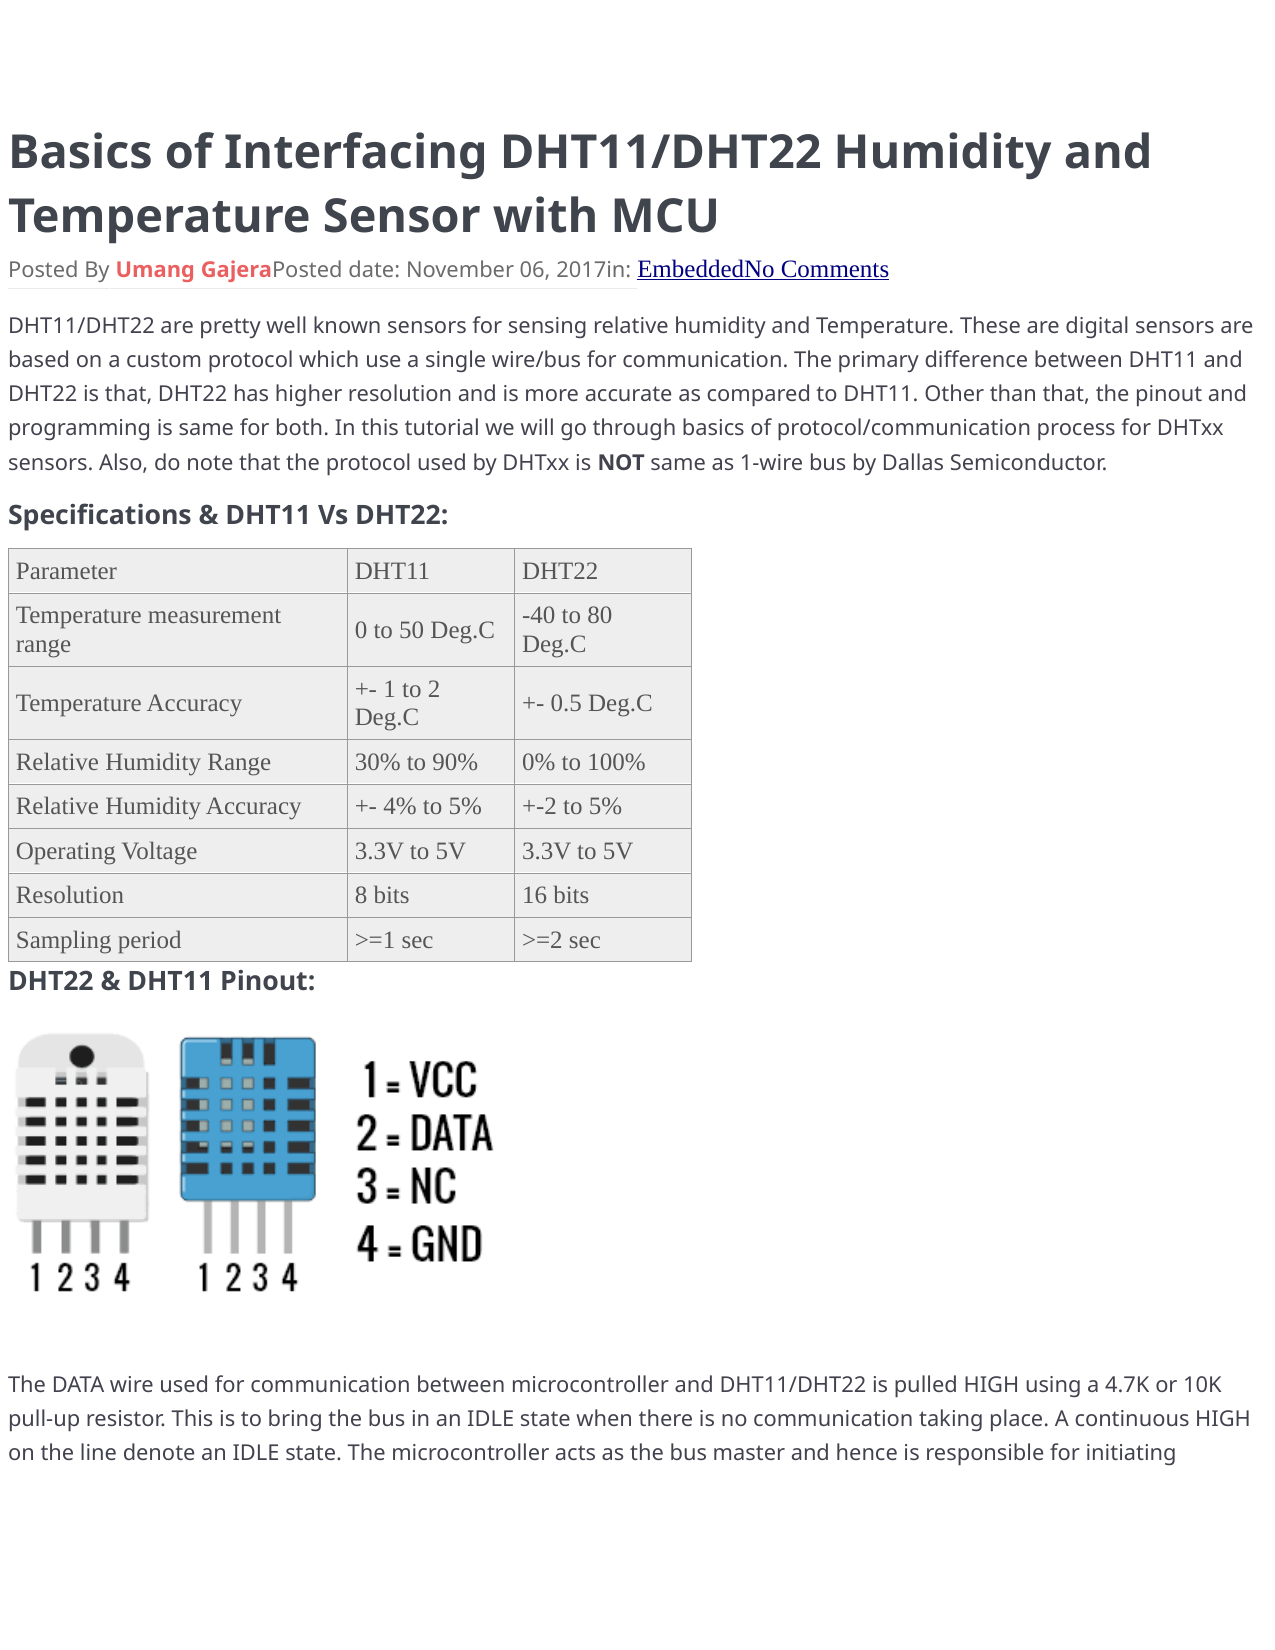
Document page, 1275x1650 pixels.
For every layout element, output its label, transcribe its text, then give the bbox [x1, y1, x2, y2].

text The DATA wire used for communication between microcontroller and DHT11/DHT22 is pulled HIGH using a 4.7K or 10K pull-up resistor. This is to bring the bus in an IDLE state when there is no communication taking place. A continuous HIGH on the line denote an IDLE state. The microcontroller acts as the bus master and hence is responsible for initiating [8, 1369, 1266, 1467]
table_cell Sampling period [9, 918, 347, 961]
table_header DHT11 [348, 549, 514, 592]
table_cell >=2 sec [515, 918, 691, 961]
table_cell 8 bits [348, 874, 514, 917]
table_cell Operating Voltage [9, 829, 347, 872]
subtitle Basics of Interfacing DHT11/DHT22 Humidity and Temperature Sensor with MCU [8, 118, 1266, 246]
table_cell 0 to 50 Deg.C [348, 594, 514, 666]
text DHT11/DHT22 are pretty well known sensors for sensing relative humidity and Temperature. These are digital sensors are based on a custom protocol which use a single wire/bus for communication. The primary difference between DHT11 and DHT22 is that, DHT22 has higher resolution and is more accurate as compared to DHT11. Other than that, the pinout and programming is same for both. In this tutorial we will go through basics of protocol/communication process for DHTxx sensors. Also, do note that the protocol used by DHTxx is NOT same as 1-wire bus by Dallas Semiconductor. [8, 310, 1266, 476]
table_header DHT22 [515, 549, 691, 592]
table_cell >=1 sec [348, 918, 514, 961]
table_cell +- 0.5 Deg.C [515, 667, 691, 739]
text Posted By Umang GajeraPosted date: November 06, 2017in: EmbeddedNo Comments [8, 254, 1250, 288]
table_cell Temperature measurement range [9, 594, 347, 666]
subtitle DHT22 & DHT11 Pinout: [8, 961, 1266, 998]
table_cell +-2 to 5% [515, 785, 691, 828]
table_cell 16 bits [515, 874, 691, 917]
table_cell 0% to 100% [515, 740, 691, 783]
table_cell -40 to 80 Deg.C [515, 594, 691, 666]
table_cell 3.3V to 5V [515, 829, 691, 872]
table_cell Relative Humidity Range [9, 740, 347, 783]
subtitle Specifications & DHT11 Vs DHT22: [8, 496, 1266, 532]
table_cell Temperature Accuracy [9, 667, 347, 739]
picture [7, 1013, 500, 1318]
table_cell 30% to 90% [348, 740, 514, 783]
table_cell Relative Humidity Accuracy [9, 785, 347, 828]
table_header Parameter [9, 549, 347, 592]
table_cell 3.3V to 5V [348, 829, 514, 872]
table_cell +- 1 to 2 Deg.C [348, 667, 514, 739]
table_cell Resolution [9, 874, 347, 917]
table_cell +- 4% to 5% [348, 785, 514, 828]
